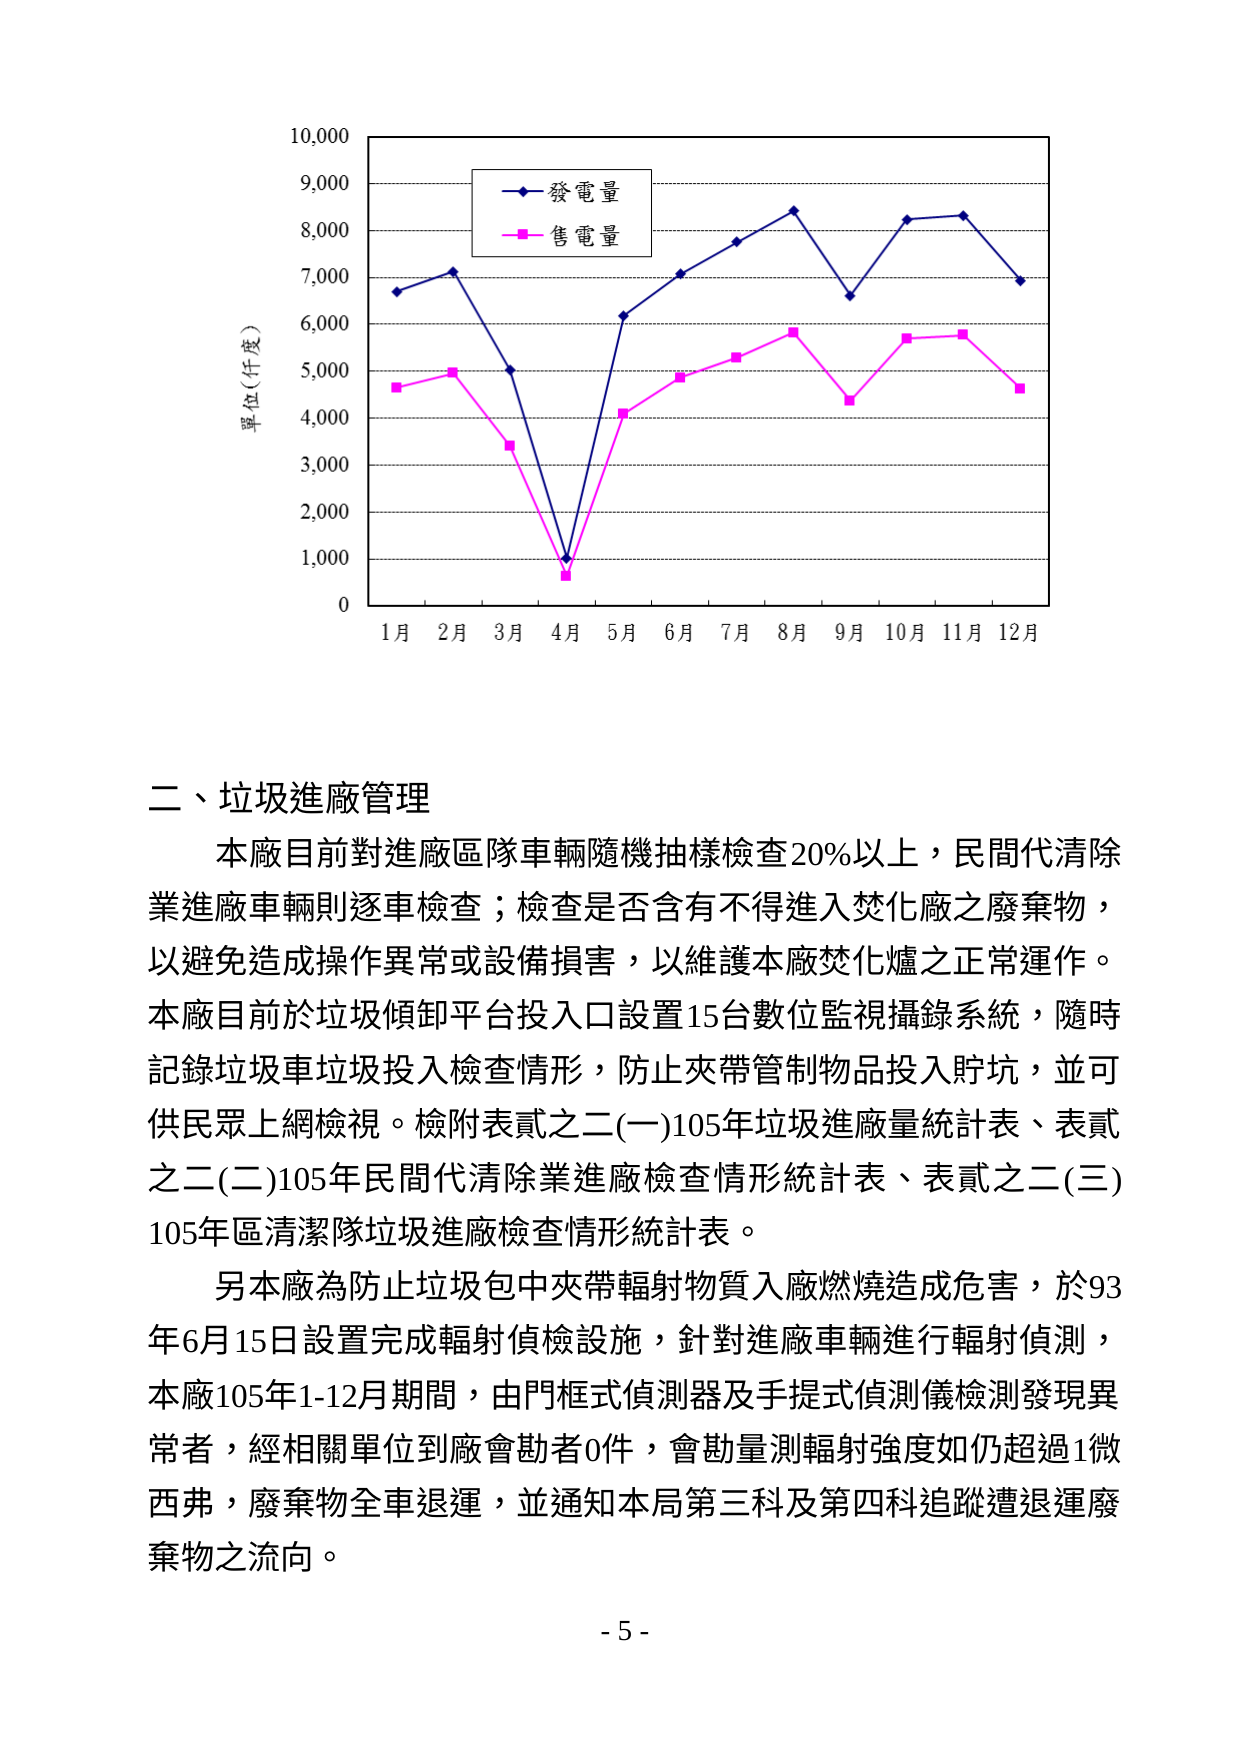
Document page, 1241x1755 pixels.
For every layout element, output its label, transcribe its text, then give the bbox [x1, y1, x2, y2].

table_cell [171, 118, 1118, 697]
text 二、垃圾進廠管理 [148, 768, 1122, 822]
text 另本廠為防止垃圾包中夾帶輻射物質入廠燃燒造成危害，於93年6月15日設置完成輻射偵檢設施，針對進廠車輛進行輻射偵測，本廠105年1-12月期間，由門框式偵測器及手提式偵測儀檢測發現異常者，經相關單位到廠會勘者0件，會勘量測輻射強度如仍超過1微西弗，廢棄物全車退運，並通知本局第三科及第四科追蹤遭退運廢棄物之流向。 [148, 1255, 1122, 1580]
text 本廠目前對進廠區隊車輛隨機抽樣檢查20%以上，民間代清除業進廠車輛則逐車檢查；檢查是否含有不得進入焚化廠之廢棄物，以避免造成操作異常或設備損害，以維護本廠焚化爐之正常運作。本廠目前於垃圾傾卸平台投入口設置15台數位監視攝錄系統，隨時記錄垃圾車垃圾投入檢查情形，防止夾帶管制物品投入貯坑，並可供民眾上網檢視。檢附表貳之二(一)105年垃圾進廠量統計表、表貳之二(二)105年民間代清除業進廠檢查情形統計表、表貳之二(三) 105年區清潔隊垃圾進廠檢查情形統計表。 [148, 822, 1122, 1255]
